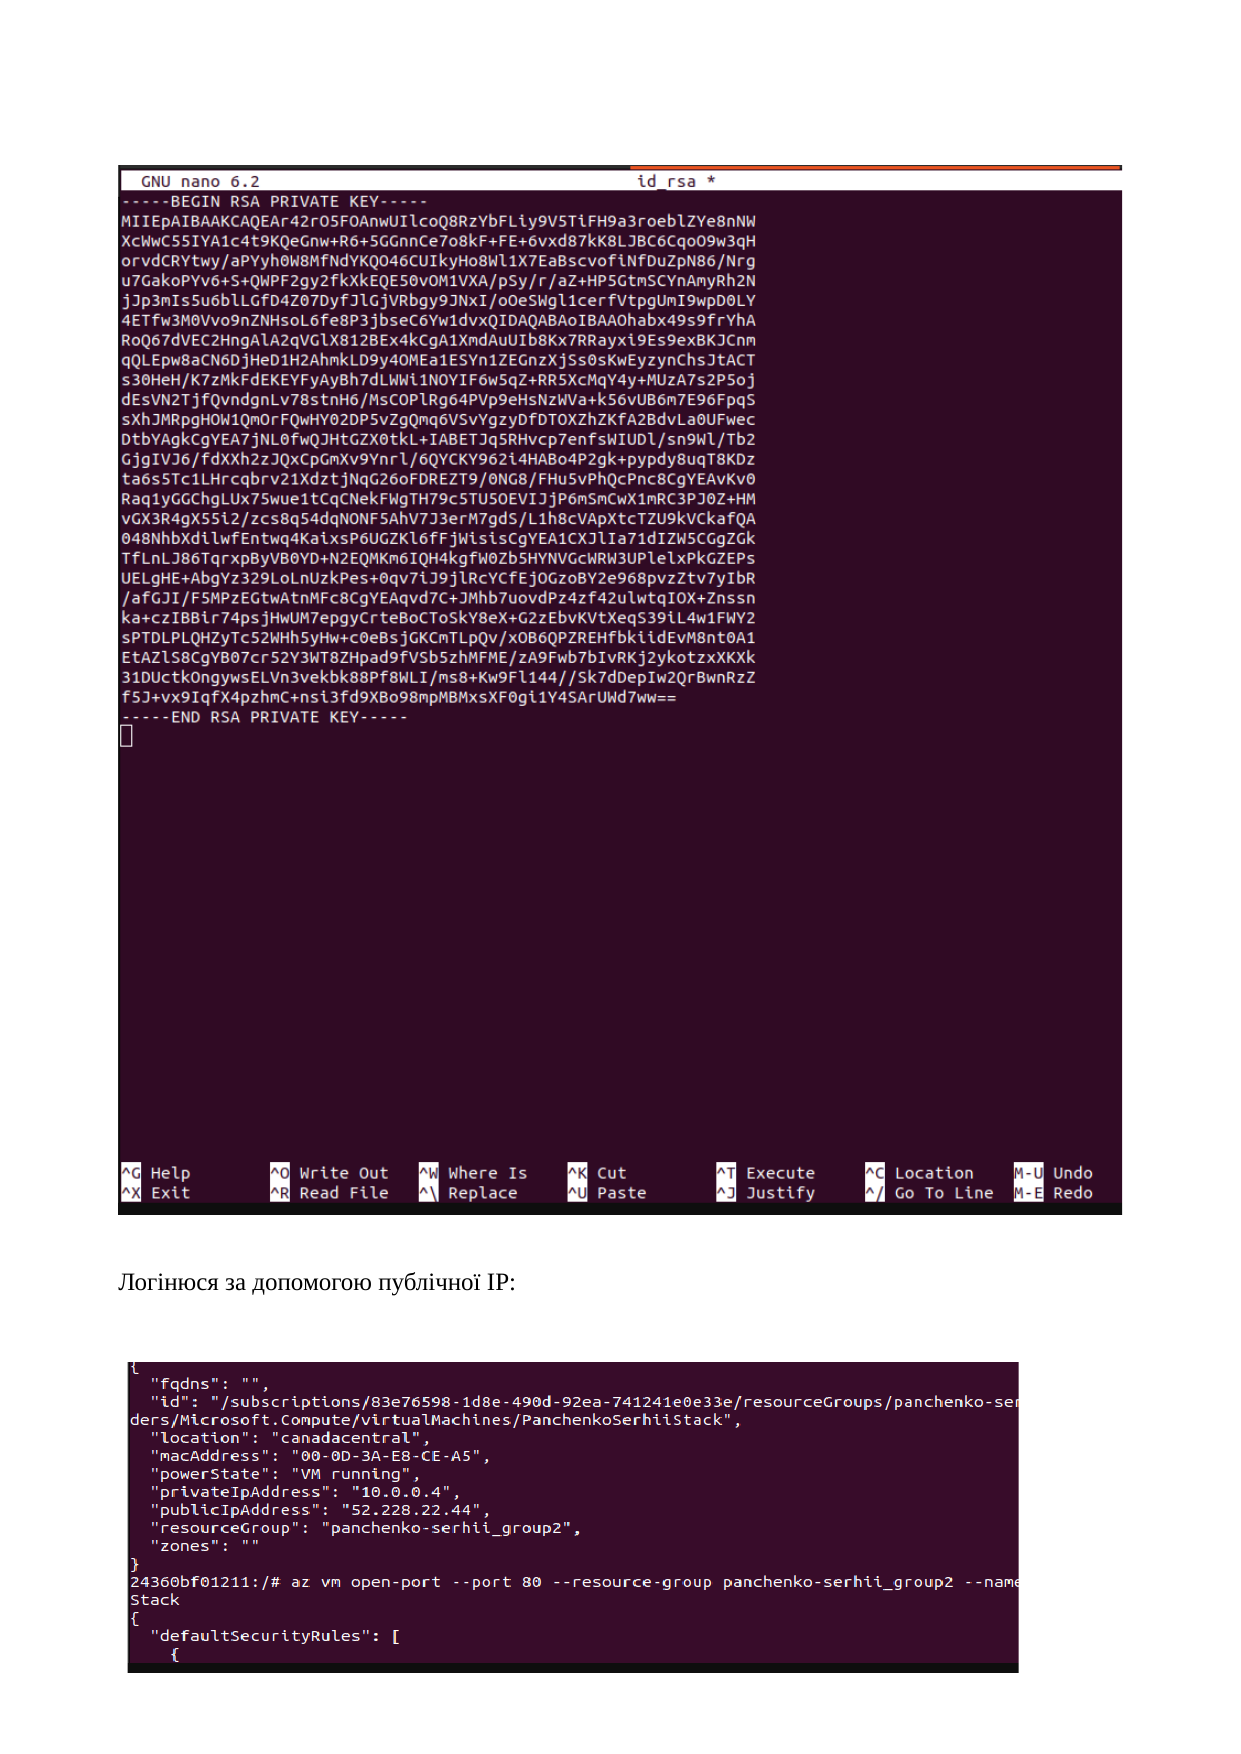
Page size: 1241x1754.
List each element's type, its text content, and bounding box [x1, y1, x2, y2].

picture [127, 1362, 1019, 1673]
picture [118, 165, 1123, 1215]
text Логінюся за допомогою публічної IP: [118, 1267, 1122, 1295]
